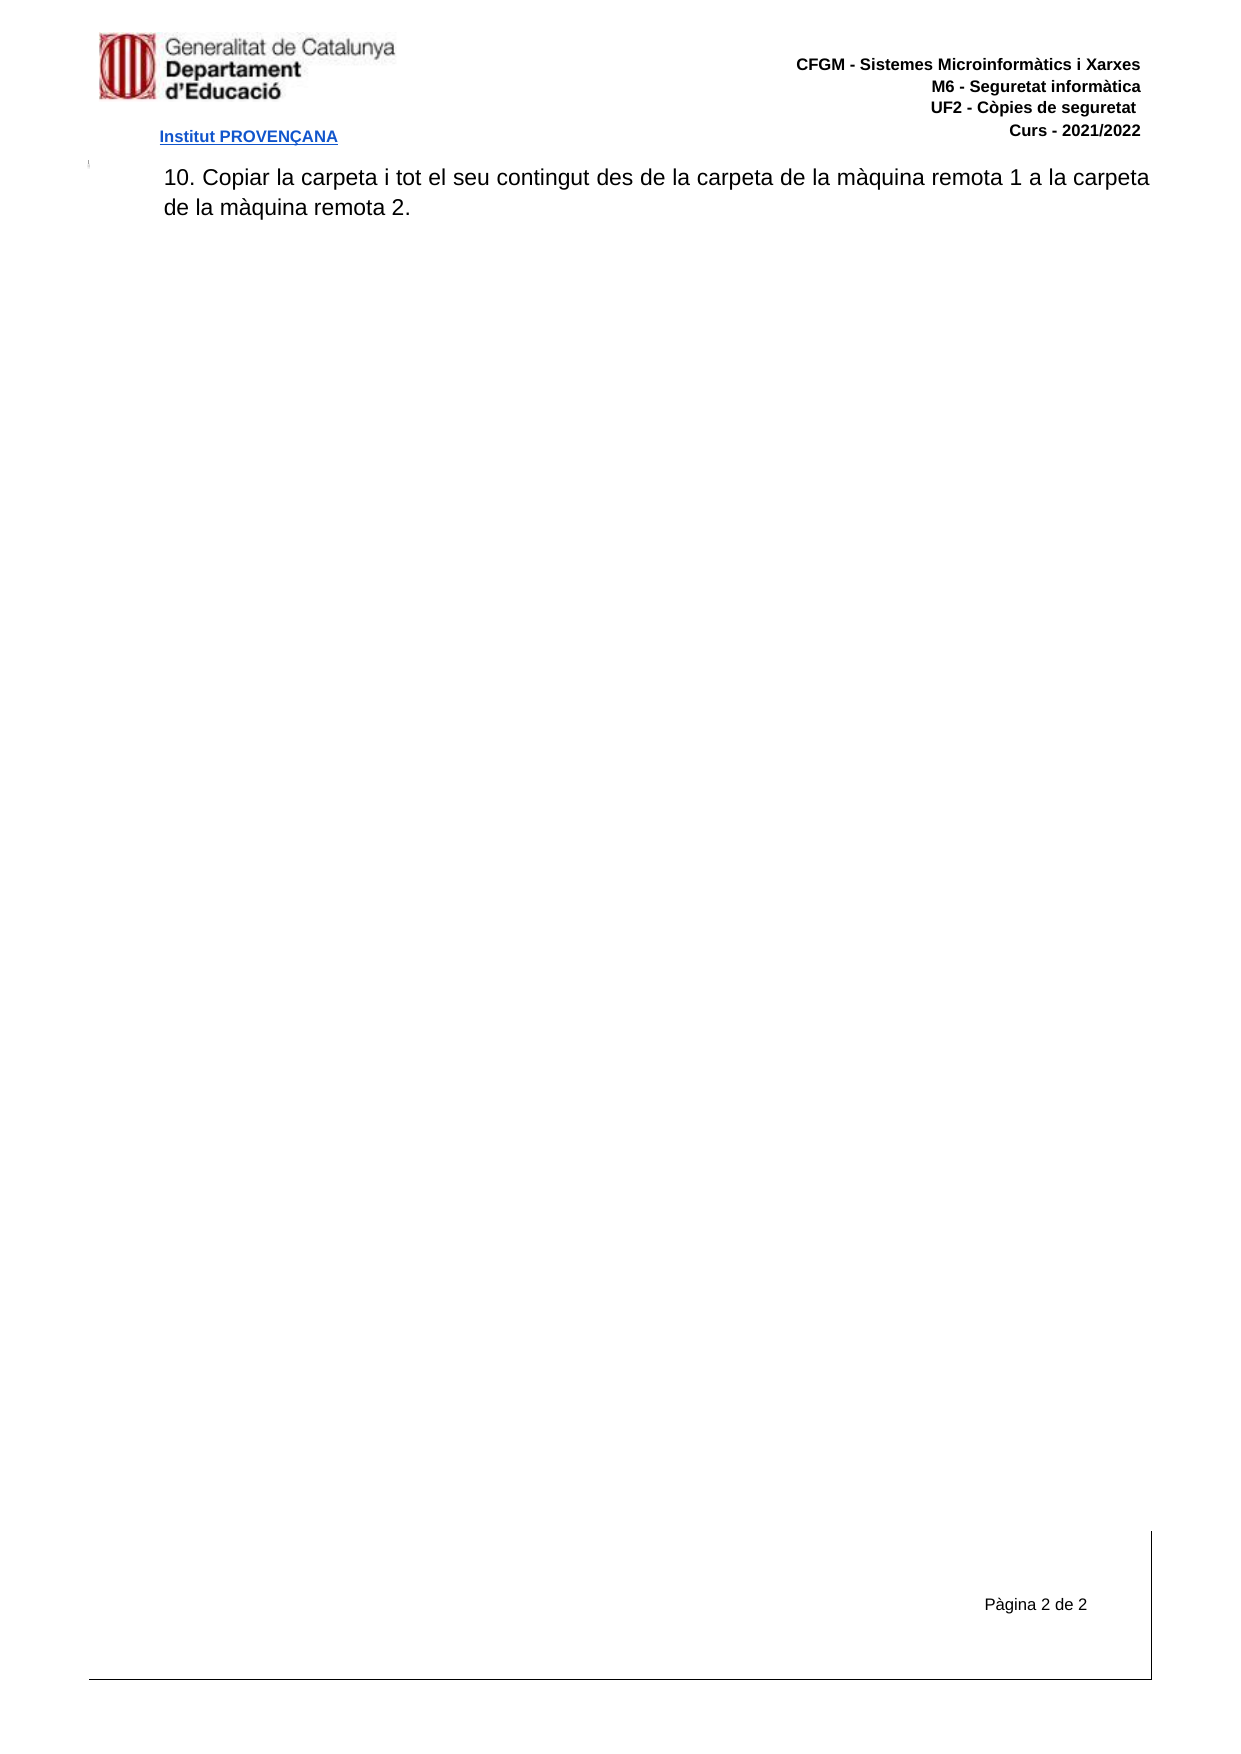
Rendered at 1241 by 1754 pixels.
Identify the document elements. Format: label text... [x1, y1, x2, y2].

text 10. Copiar la carpeta i tot el seu contingut des de la carpeta de la màquina remota 1 a la carpeta de la màquina remota 2. [163, 164, 1152, 220]
